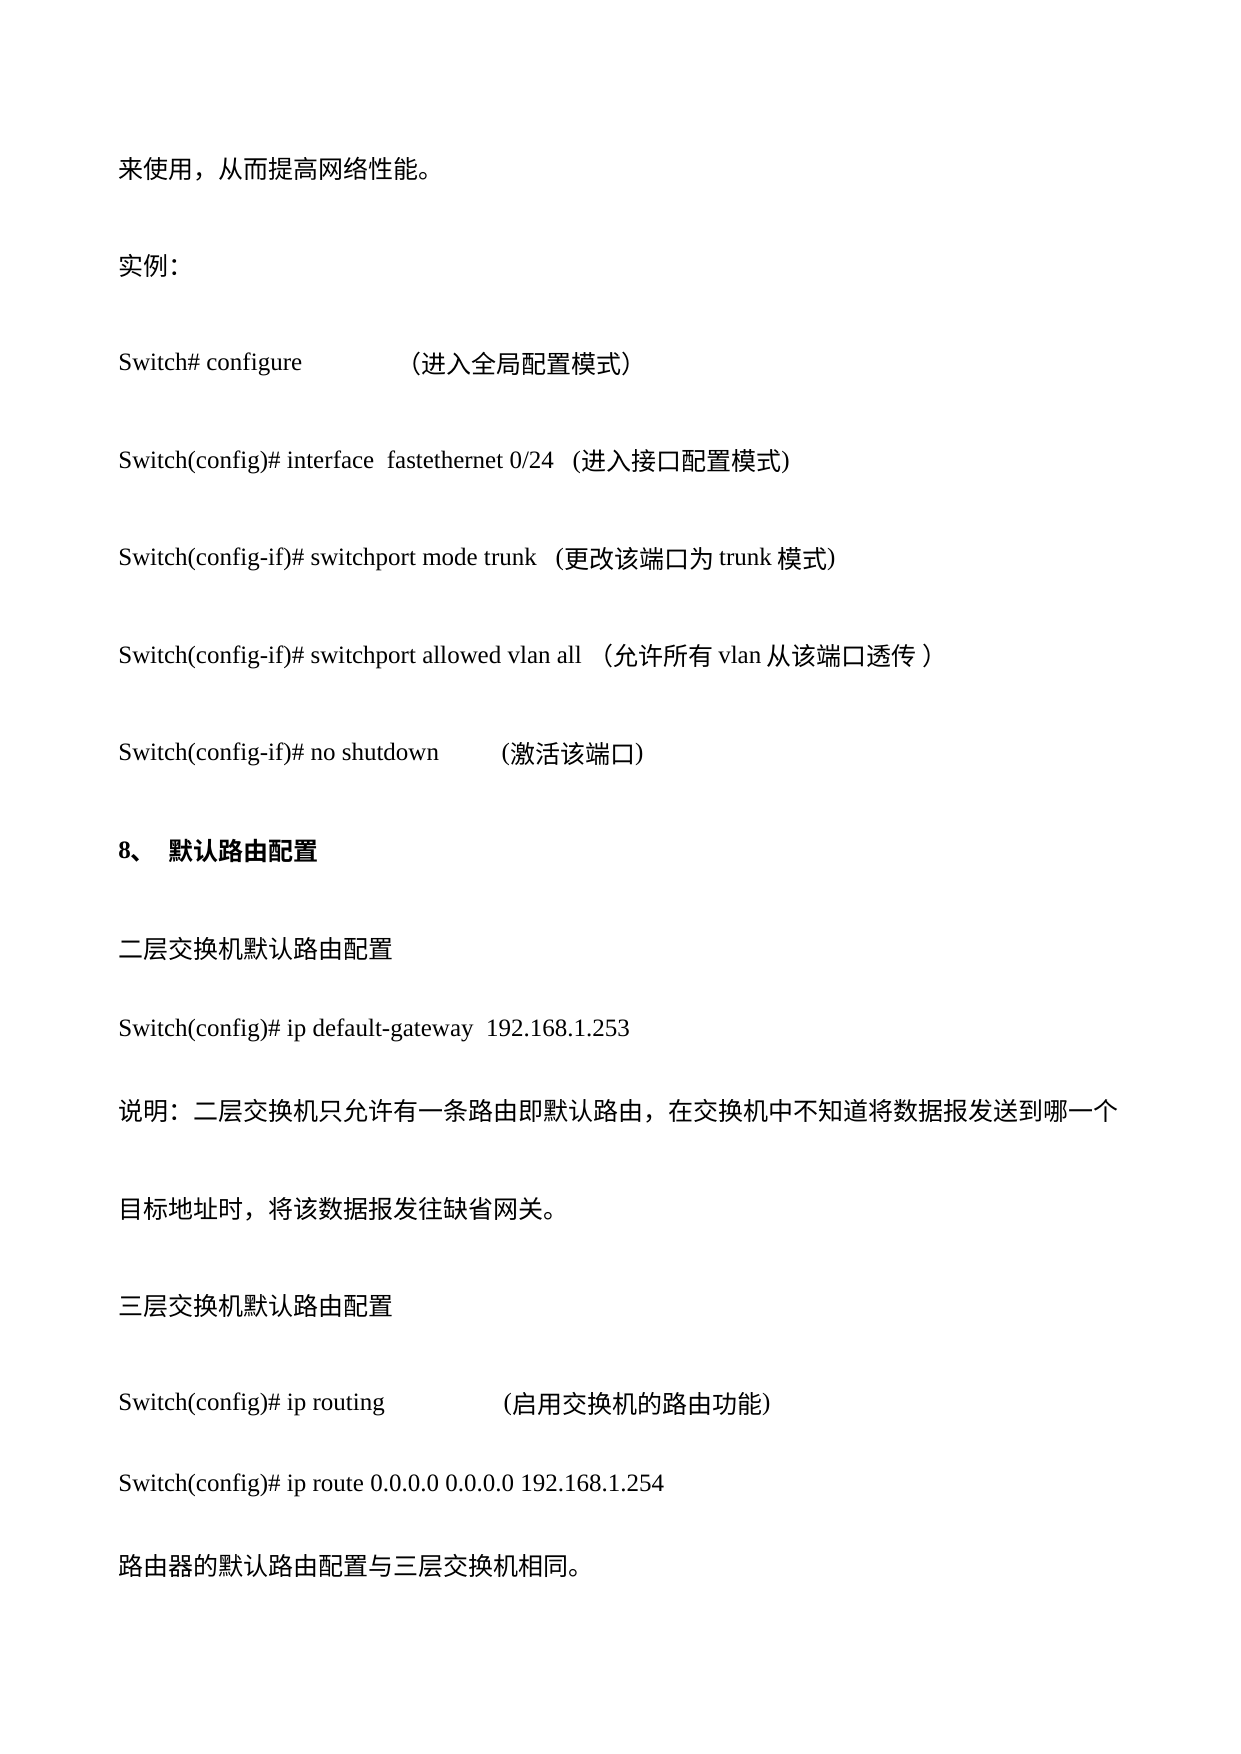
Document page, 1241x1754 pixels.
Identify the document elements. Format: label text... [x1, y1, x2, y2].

text Switch(config)# ip default-gateway 192.168.1.253 [118, 1007, 1122, 1039]
text 路由器的默认路由配置与三层交换机相同。 [118, 1527, 1122, 1592]
text Switch(config-if)# no shutdown (激活该端口) [118, 714, 1122, 779]
text 来使用，从而提高网络性能。 [118, 129, 1122, 194]
text Switch(config-if)# switchport allowed vlan all （允许所有vlan从该端口透传 ） [118, 617, 1122, 682]
text Switch(config)# ip route 0.0.0.0 0.0.0.0 192.168.1.254 [118, 1462, 1122, 1494]
text Switch(config)# ip routing (启用交换机的路由功能) [118, 1364, 1122, 1429]
text 实例： [118, 227, 1122, 292]
text 三层交换机默认路由配置 [118, 1267, 1122, 1332]
text 说明：二层交换机只允许有一条路由即默认路由，在交换机中不知道将数据报发送到哪一个目标地址时，将该数据报发往缺省网关。 [118, 1072, 1122, 1234]
text Switch(config)# interface fastethernet 0/24 (进入接口配置模式) [118, 422, 1122, 487]
text 二层交换机默认路由配置 [118, 909, 1122, 974]
text Switch(config-if)# switchport mode trunk (更改该端口为trunk模式) [118, 519, 1122, 584]
list 默认路由配置 [118, 812, 1122, 877]
text Switch# configure （进入全局配置模式） [118, 324, 1122, 389]
